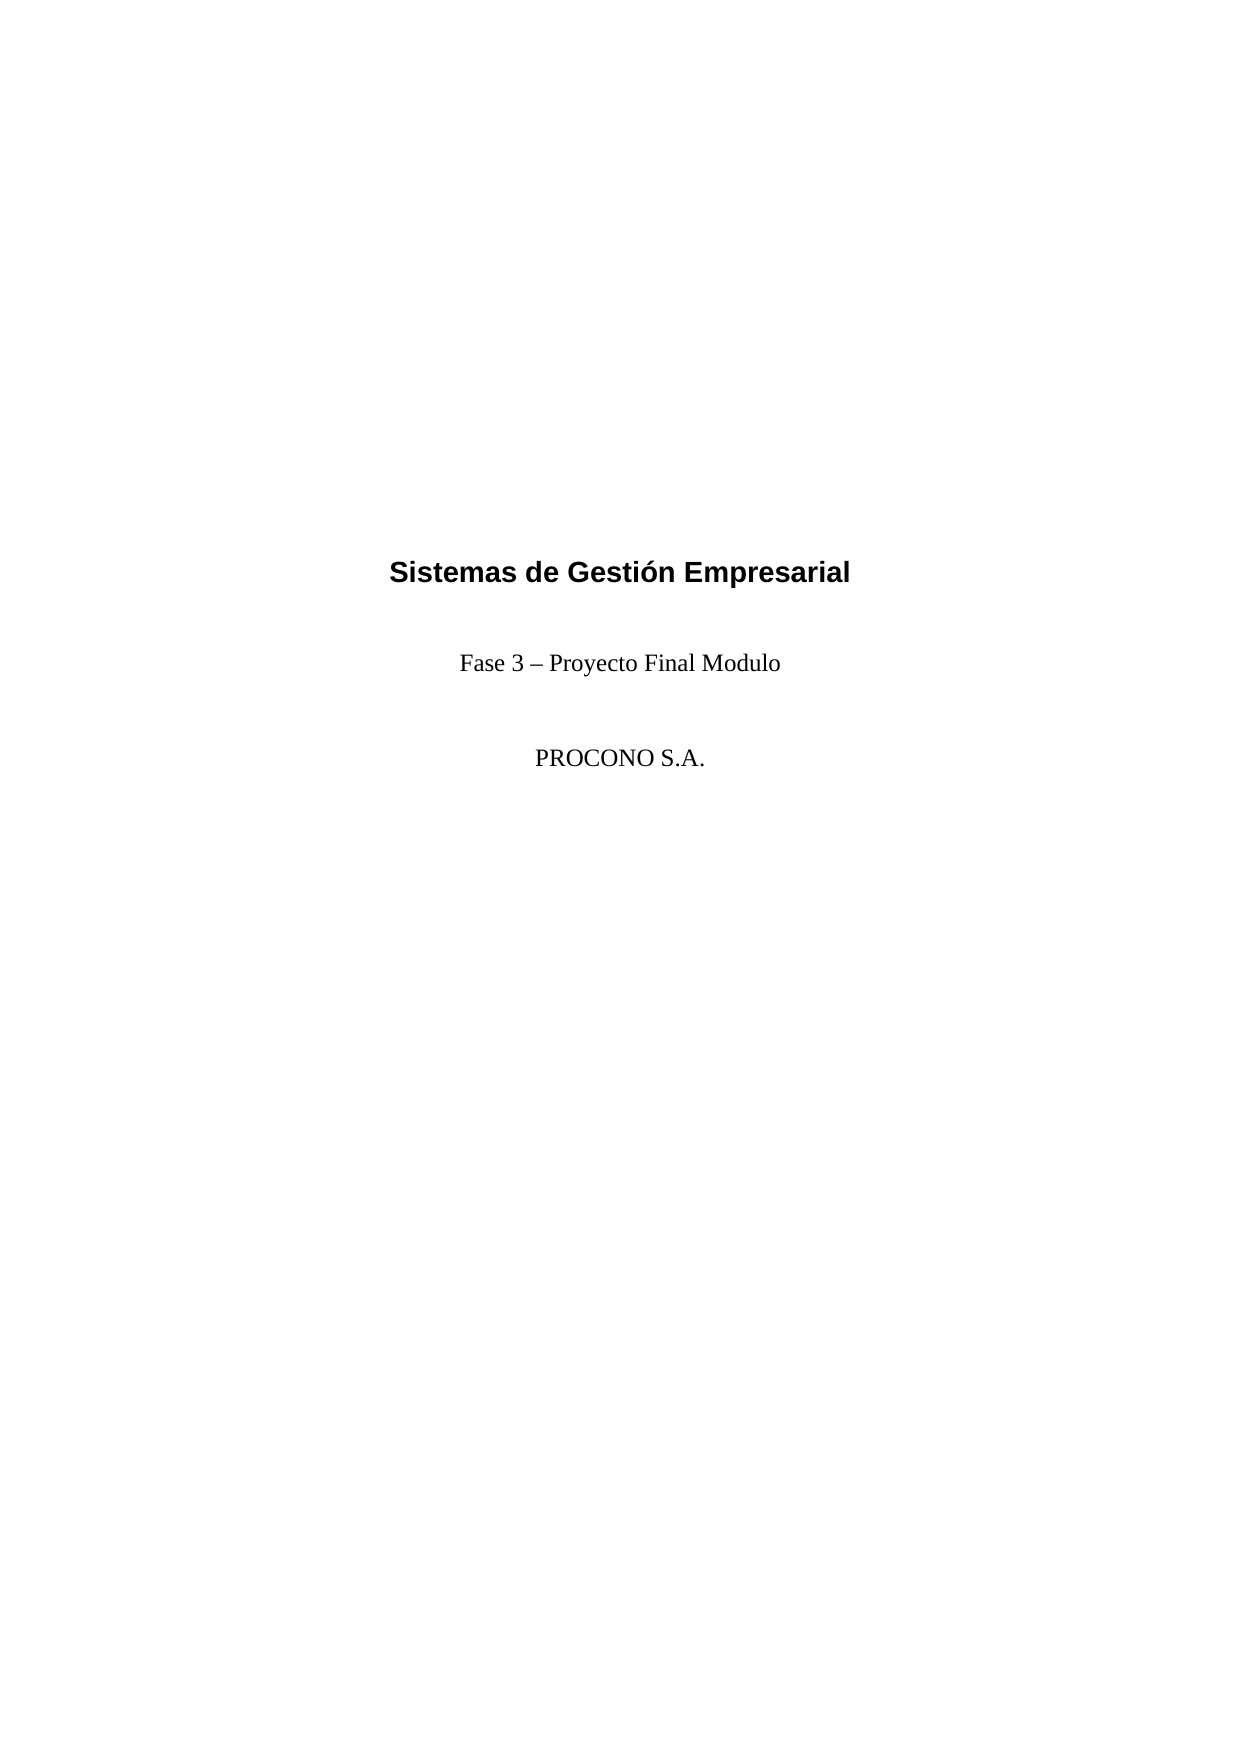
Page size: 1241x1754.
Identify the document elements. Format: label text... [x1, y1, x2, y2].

subtitle Sistemas de Gestión Empresarial [118, 555, 1122, 588]
subtitle Fase 3 – Proyecto Final Modulo [118, 648, 1122, 677]
subtitle PROCONO S.A. [118, 743, 1122, 772]
